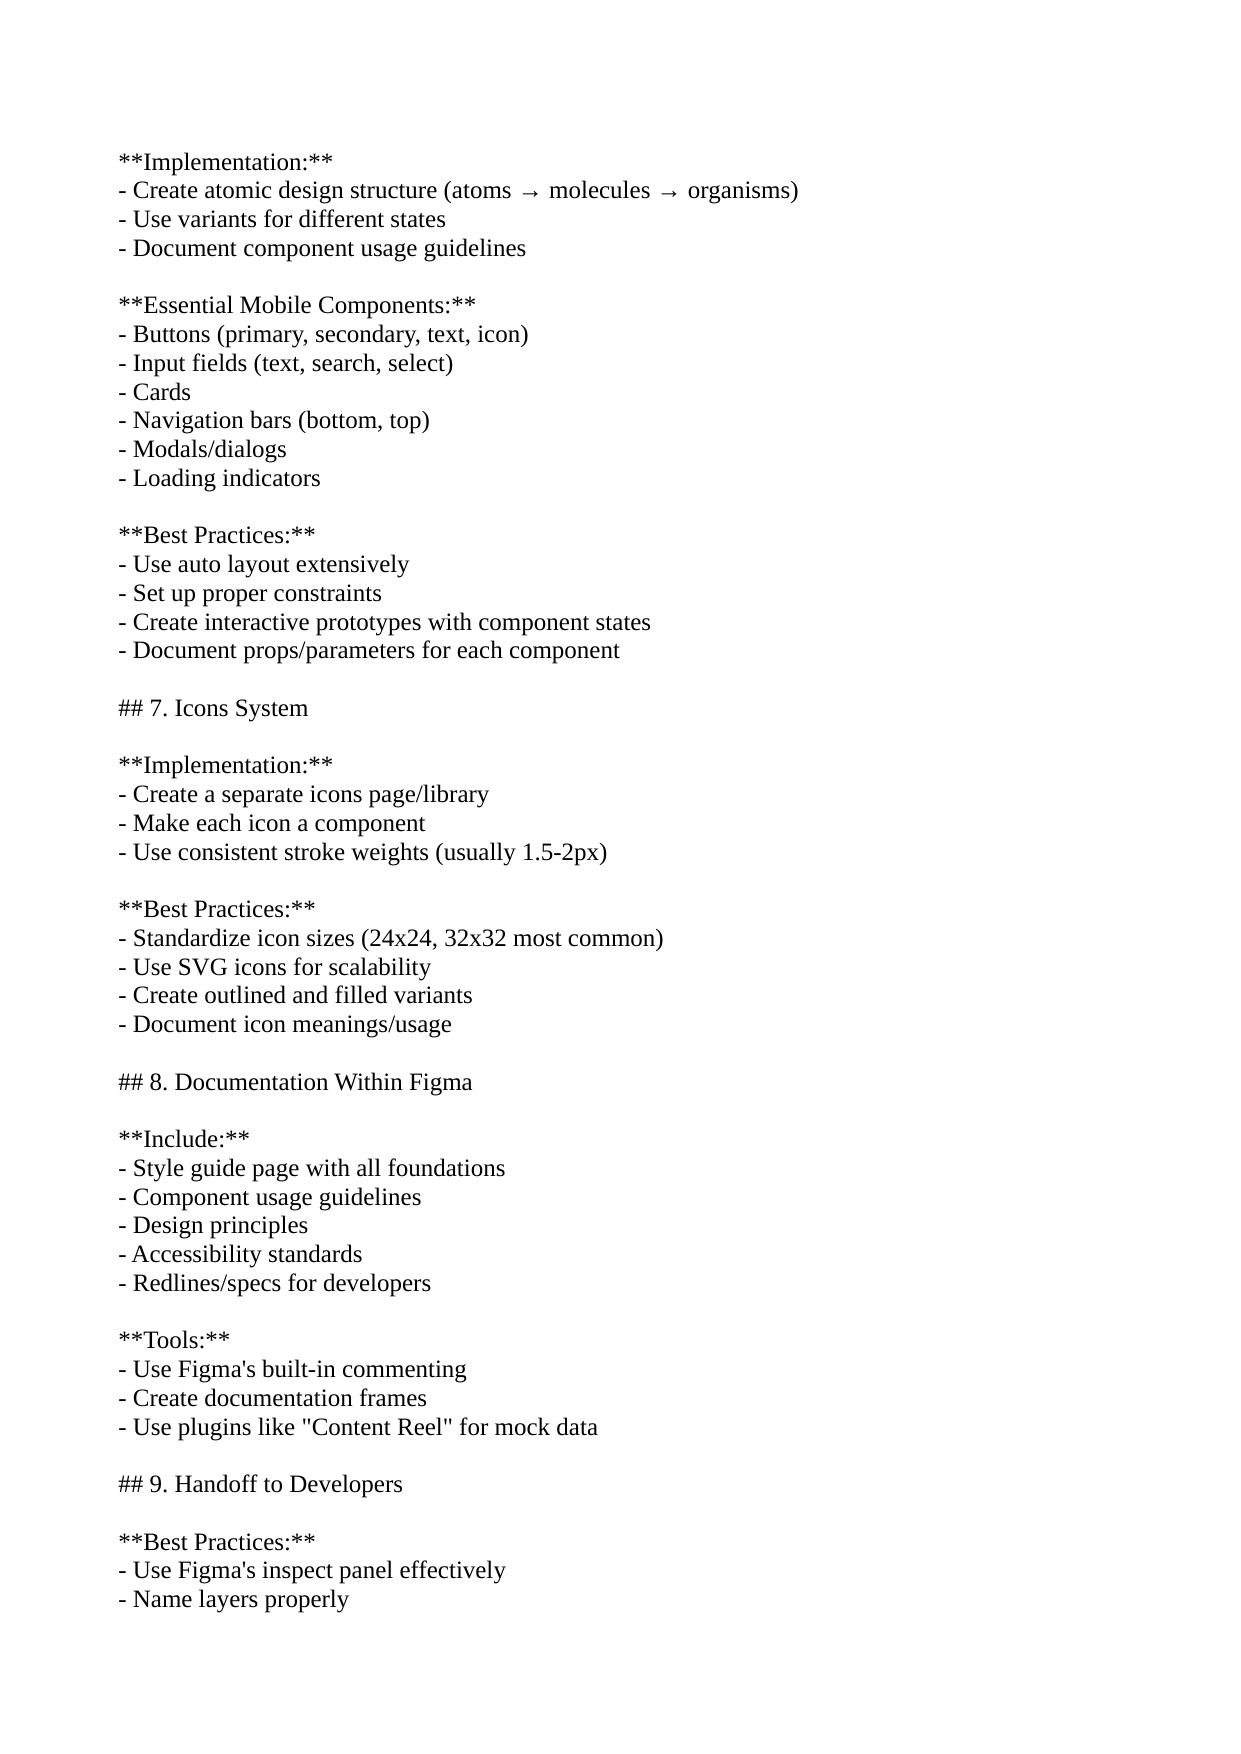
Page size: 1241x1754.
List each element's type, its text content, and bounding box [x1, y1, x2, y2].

text - Redlines/specs for developers [118, 1268, 1122, 1297]
text - Modals/dialogs [118, 434, 1122, 463]
text **Best Practices:** [118, 521, 1122, 549]
text - Component usage guidelines [118, 1182, 1122, 1211]
text - Create a separate icons page/library [118, 779, 1122, 808]
text ## 7. Icons System [118, 693, 1122, 722]
text - Create atomic design structure (atoms → molecules → organisms) [118, 176, 1122, 204]
text - Use consistent stroke weights (usually 1.5-2px) [118, 837, 1122, 866]
text - Input fields (text, search, select) [118, 348, 1122, 377]
text - Set up proper constraints [118, 578, 1122, 607]
text - Use Figma's built-in commenting [118, 1354, 1122, 1383]
text - Document props/parameters for each component [118, 636, 1122, 664]
text ## 8. Documentation Within Figma [118, 1067, 1122, 1096]
text - Name layers properly [118, 1584, 1122, 1613]
text **Implementation:** [118, 147, 1122, 176]
text **Essential Mobile Components:** [118, 291, 1122, 319]
text - Use Figma's inspect panel effectively [118, 1556, 1122, 1584]
text ## 9. Handoff to Developers [118, 1469, 1122, 1498]
text **Implementation:** [118, 751, 1122, 779]
text **Best Practices:** [118, 894, 1122, 923]
text - Use auto layout extensively [118, 549, 1122, 578]
text - Standardize icon sizes (24x24, 32x32 most common) [118, 923, 1122, 952]
text - Create documentation frames [118, 1383, 1122, 1412]
text - Create outlined and filled variants [118, 981, 1122, 1009]
text - Buttons (primary, secondary, text, icon) [118, 319, 1122, 348]
text **Tools:** [118, 1326, 1122, 1354]
text - Design principles [118, 1211, 1122, 1239]
text - Style guide page with all foundations [118, 1153, 1122, 1182]
text **Best Practices:** [118, 1527, 1122, 1556]
text - Navigation bars (bottom, top) [118, 406, 1122, 434]
text **Include:** [118, 1124, 1122, 1153]
text - Use SVG icons for scalability [118, 952, 1122, 981]
text - Accessibility standards [118, 1239, 1122, 1268]
text - Document component usage guidelines [118, 233, 1122, 262]
text - Loading indicators [118, 463, 1122, 492]
text - Use plugins like "Content Reel" for mock data [118, 1412, 1122, 1441]
text - Make each icon a component [118, 808, 1122, 837]
text - Document icon meanings/usage [118, 1009, 1122, 1038]
text - Cards [118, 377, 1122, 406]
text - Create interactive prototypes with component states [118, 607, 1122, 636]
text - Use variants for different states [118, 204, 1122, 233]
